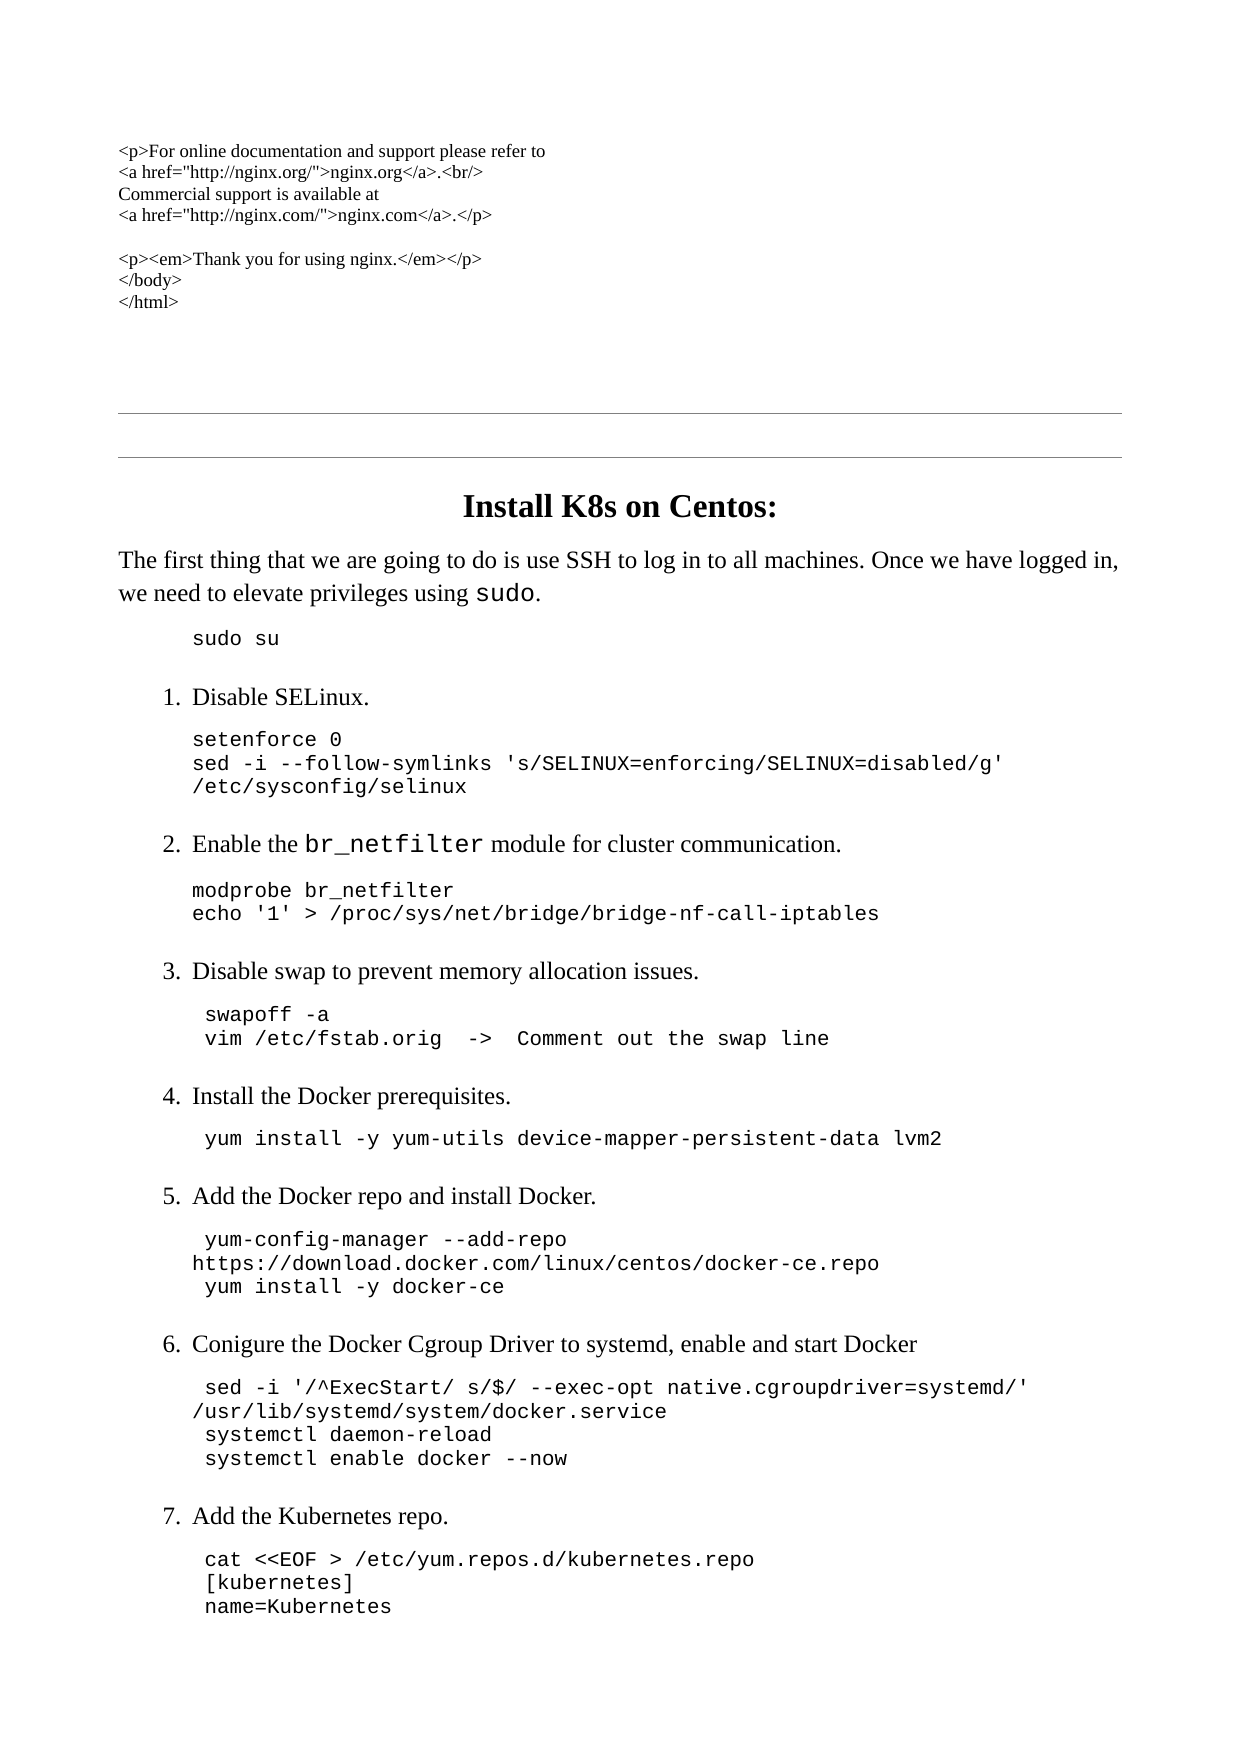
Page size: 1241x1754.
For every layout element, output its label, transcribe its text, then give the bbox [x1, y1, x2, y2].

text Commercial support is available at [118, 183, 1122, 204]
list sudo su [162, 628, 1122, 652]
text </html> [118, 291, 1122, 312]
text <a href="http://nginx.org/">nginx.org</a>.<br/> [118, 161, 1122, 183]
list Add the Docker repo and install Docker. [162, 1181, 1122, 1210]
list echo '1' > /proc/sys/net/bridge/bridge-nf-call-iptables [162, 903, 1122, 927]
list Enable the br_netfilter module for cluster communication. [162, 829, 1122, 860]
list modprobe br_netfilter [162, 879, 1122, 903]
list setenforce 0 [162, 729, 1122, 753]
list Add the Kubernetes repo. [162, 1501, 1122, 1530]
list vim /etc/fstab.orig -> Comment out the swap line [162, 1028, 1122, 1051]
text <p><em>Thank you for using nginx.</em></p> [118, 247, 1122, 269]
list [kubernetes] [162, 1572, 1122, 1596]
list Disable SELinux. [162, 682, 1122, 710]
list swapoff -a [162, 1004, 1122, 1028]
list sed -i --follow-symlinks 's/SELINUX=enforcing/SELINUX=disabled/g' /etc/sysconfig/selinux [162, 753, 1122, 800]
list systemctl enable docker --now [162, 1448, 1122, 1472]
list yum-config-manager --add-repo https://download.docker.com/linux/centos/docker-ce.repo [162, 1229, 1122, 1276]
list yum install -y docker-ce [162, 1276, 1122, 1300]
text Install K8s on Centos: [118, 487, 1122, 525]
text The first thing that we are going to do is use SSH to log in to all machines. Once we have logged in, we need to elevate privileges using sudo. [118, 545, 1122, 609]
list Conigure the Docker Cgroup Driver to systemd, enable and start Docker [162, 1329, 1122, 1358]
list Disable swap to prevent memory allocation issues. [162, 956, 1122, 985]
text <a href="http://nginx.com/">nginx.com</a>.</p> [118, 204, 1122, 226]
text </body> [118, 269, 1122, 291]
text <p>For online documentation and support please refer to [118, 140, 1122, 161]
list name=Kubernetes [162, 1596, 1122, 1620]
list sed -i '/^ExecStart/ s/$/ --exec-opt native.cgroupdriver=systemd/' /usr/lib/systemd/system/docker.service [162, 1377, 1122, 1424]
list yum install -y yum-utils device-mapper-persistent-data lvm2 [162, 1128, 1122, 1152]
list systemctl daemon-reload [162, 1424, 1122, 1448]
list Install the Docker prerequisites. [162, 1081, 1122, 1109]
list cat <<EOF > /etc/yum.repos.d/kubernetes.repo [162, 1549, 1122, 1572]
